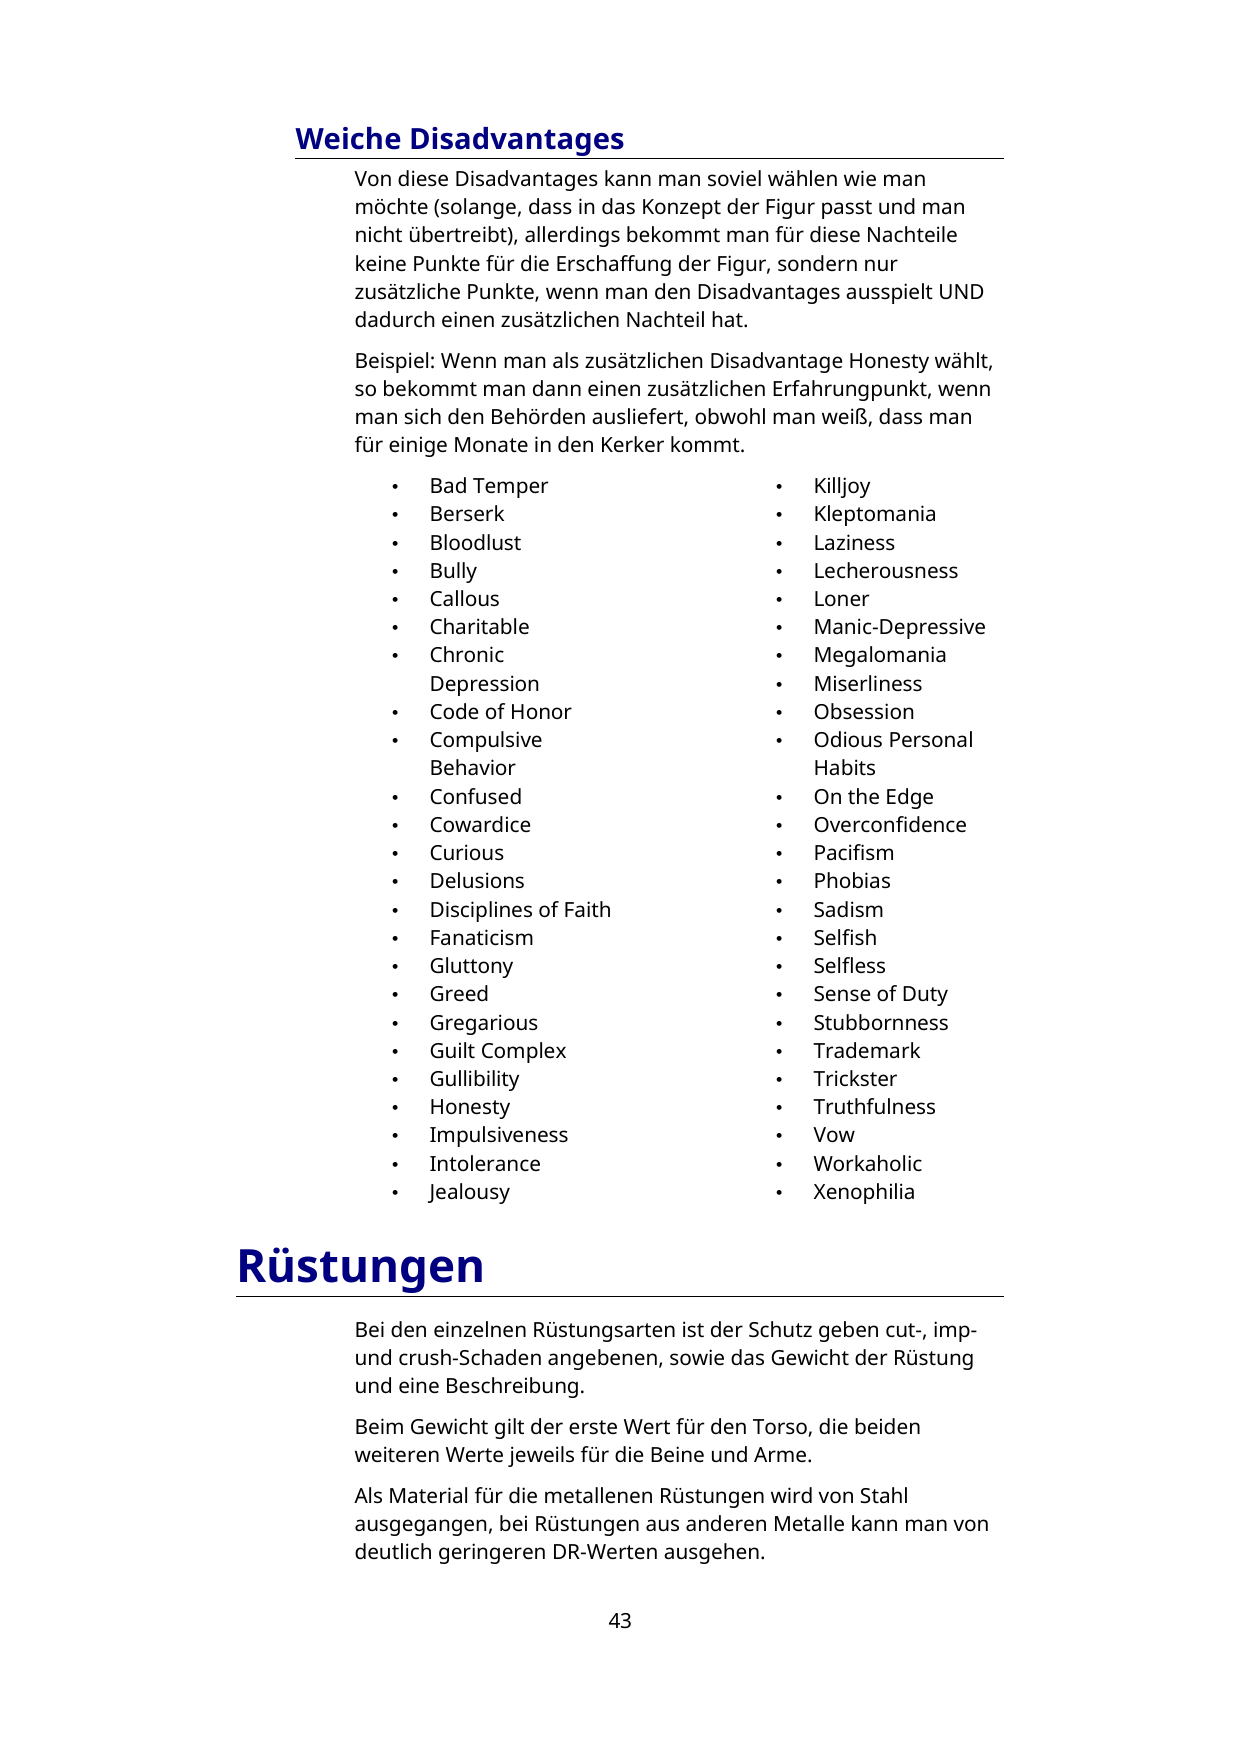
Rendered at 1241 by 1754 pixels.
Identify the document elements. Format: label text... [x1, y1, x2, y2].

list Delusions [392, 866, 620, 895]
list Cowardice [392, 810, 620, 838]
list Fanaticism [392, 923, 620, 951]
list Callous [392, 584, 620, 612]
text Beispiel: Wenn man als zusätzlichen Disadvantage Honesty wählt, so bekommt man dann einen zusätzlichen Erfahrungpunkt, wenn man sich den Behörden ausliefert, obwohl man weiß, dass man für einige Monate in den Kerker kommt. [354, 346, 1004, 459]
list Truthfulness [776, 1092, 1004, 1121]
list Curious [392, 838, 620, 866]
list Stubbornness [776, 1008, 1004, 1036]
list Xenophilia [776, 1177, 1004, 1205]
list Workaholic [776, 1149, 1004, 1177]
list Gullibility [392, 1064, 620, 1092]
list Code of Honor [392, 697, 620, 725]
list Vow [776, 1121, 1004, 1149]
list Selfish [776, 923, 1004, 951]
list Impulsiveness [392, 1121, 620, 1149]
list Guilt Complex [392, 1036, 620, 1064]
text Von diese Disadvantages kann man soviel wählen wie man möchte (solange, dass in das Konzept der Figur passt und man nicht übertreibt), allerdings bekommt man für diese Nachteile keine Punkte für die Erschaffung der Figur, sondern nur zusätzliche Punkte, wenn man den Disadvantages ausspielt UND dadurch einen zusätzlichen Nachteil hat. [354, 164, 1004, 333]
list Sense of Duty [776, 979, 1004, 1008]
list Kleptomania [776, 499, 1004, 528]
list Miserliness [776, 669, 1004, 697]
list Chronic Depression [392, 641, 620, 697]
list Obsession [776, 697, 1004, 725]
list On the Edge [776, 782, 1004, 810]
list Charitable [392, 612, 620, 641]
list Phobias [776, 866, 1004, 895]
list Bad Temper [392, 471, 620, 499]
text Bei den einzelnen Rüstungsarten ist der Schutz geben cut-, imp- und crush-Schaden angebenen, sowie das Gewicht der Rüstung und eine Beschreibung. [354, 1315, 1004, 1399]
list Sadism [776, 895, 1004, 923]
subtitle Rüstungen [236, 1233, 1004, 1296]
list Killjoy [776, 471, 1004, 499]
list Loner [776, 584, 1004, 612]
list Trickster [776, 1064, 1004, 1092]
text Beim Gewicht gilt der erste Wert für den Torso, die beiden weiteren Werte jeweils für die Beine und Arme. [354, 1412, 1004, 1468]
list Gregarious [392, 1008, 620, 1036]
list Disciplines of Faith [392, 895, 620, 923]
list Overconfidence [776, 810, 1004, 838]
list Laziness [776, 528, 1004, 556]
list Lecherousness [776, 556, 1004, 584]
list Trademark [776, 1036, 1004, 1064]
list Confused [392, 782, 620, 810]
list Greed [392, 979, 620, 1008]
list Bully [392, 556, 620, 584]
list Pacifism [776, 838, 1004, 866]
list Gluttony [392, 951, 620, 979]
list Selfless [776, 951, 1004, 979]
list Honesty [392, 1092, 620, 1121]
list Compulsive Behavior [392, 725, 620, 782]
list Manic-Depressive [776, 612, 1004, 641]
list Bloodlust [392, 528, 620, 556]
list Berserk [392, 499, 620, 528]
list Odious Personal Habits [776, 725, 1004, 782]
list Megalomania [776, 641, 1004, 669]
text Als Material für die metallenen Rüstungen wird von Stahl ausgegangen, bei Rüstungen aus anderen Metalle kann man von deutlich geringeren DR-Werten ausgehen. [354, 1481, 1004, 1566]
list Jealousy [392, 1177, 620, 1205]
subtitle Weiche Disadvantages [295, 118, 1004, 158]
list Intolerance [392, 1149, 620, 1177]
